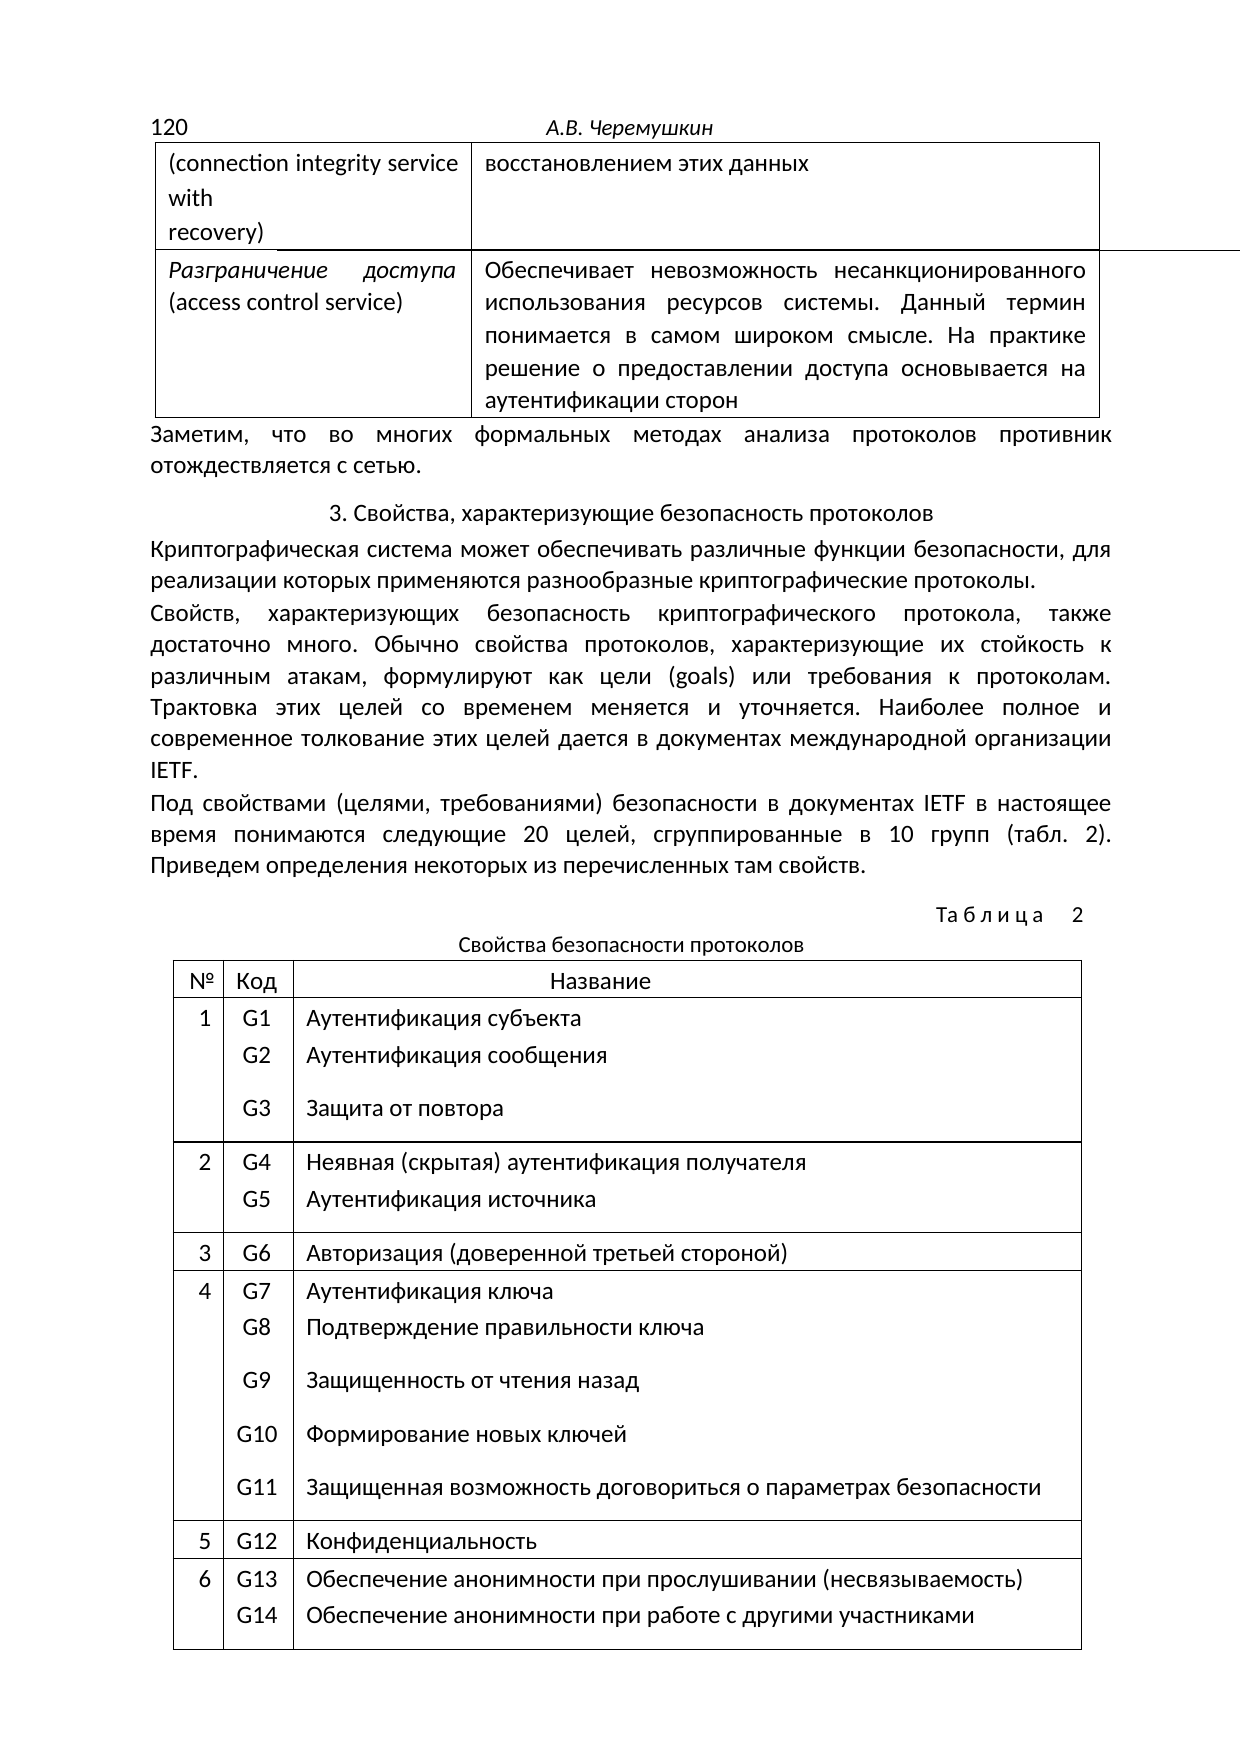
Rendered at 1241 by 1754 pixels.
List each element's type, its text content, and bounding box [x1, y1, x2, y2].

table_cell Аутентификация сообщения [294, 1035, 1081, 1088]
text Свойств, характеризующих безопасность криптографического протокола, также достаточно много. Обычно свойства протоколов, характеризующие их стойкость к различным атакам, формулируют как цели (goals) или требования к протоколам. Трактовка этих целей со временем меняется и уточняется. Наиболее полное и современное толкование этих целей дается в документах международной организации IETF. [150, 597, 1113, 784]
table_cell [174, 1179, 223, 1232]
table_cell [174, 1035, 223, 1088]
table_cell 4 [174, 1271, 223, 1307]
table_cell [174, 1596, 223, 1649]
text Та б л и ц а 2 [150, 900, 1113, 928]
table_cell Защита от повтора [294, 1088, 1081, 1141]
table_header Код [224, 961, 293, 997]
table_cell 5 [174, 1521, 223, 1558]
table_cell G14 [224, 1596, 293, 1649]
text Свойства безопасности протоколов [150, 930, 1113, 958]
table_cell G12 [224, 1521, 293, 1558]
table_cell 2 [174, 1143, 223, 1179]
table_cell Обеспечивает невозможность несанкционированного использования ресурсов системы. Данный термин понимается в самом широком смысле. На практике решение о предоставлении доступа основывается на аутентификации сторон [472, 251, 1099, 417]
table_cell Аутентификация субъекта [294, 998, 1081, 1035]
table_cell Обеспечение анонимности при работе с другими участниками [294, 1596, 1081, 1649]
text Криптографическая система может обеспечивать различные функции безопасности, для реализации которых применяются разнообразные криптографические протоколы. [150, 533, 1113, 595]
table_cell G1 [224, 998, 293, 1035]
table_cell G2 [224, 1035, 293, 1088]
table_cell Аутентификация ключа [294, 1271, 1081, 1307]
table_header № [174, 961, 223, 997]
table_cell Конфиденциальность [294, 1521, 1081, 1558]
table_cell восстановлением этих данных [472, 143, 1099, 249]
table_cell Защищенная возможность договориться о параметрах безопасности [294, 1467, 1081, 1520]
table_header Название [294, 961, 1081, 997]
table_cell G3 [224, 1088, 293, 1141]
table_cell (connection integrity service with recovery) [156, 143, 471, 249]
table_cell 1 [174, 998, 223, 1035]
table_cell G13 [224, 1559, 293, 1596]
table_cell Авторизация (доверенной третьей стороной) [294, 1233, 1081, 1270]
table_cell G10 [224, 1414, 293, 1467]
table_cell Защищенность от чтения назад [294, 1361, 1081, 1414]
table_cell [174, 1361, 223, 1414]
table_cell Подтверждение правильности ключа [294, 1308, 1081, 1361]
table_cell G11 [224, 1467, 293, 1520]
table_cell 3 [174, 1233, 223, 1270]
table_cell [174, 1308, 223, 1361]
table_cell Формирование новых ключей [294, 1414, 1081, 1467]
table_cell G9 [224, 1361, 293, 1414]
table_cell [174, 1467, 223, 1520]
table_cell Разграничение доступа (access control service) [156, 250, 471, 417]
text Заметим, что во многих формальных методах анализа протоколов противник отождествляется с сетью. [150, 418, 1113, 480]
table_cell G5 [224, 1179, 293, 1232]
table_cell G4 [224, 1143, 293, 1179]
table_cell G8 [224, 1308, 293, 1361]
table_cell Аутентификация источника [294, 1179, 1081, 1232]
table_cell G6 [224, 1233, 293, 1270]
table_cell Неявная (скрытая) аутентификация получателя [294, 1143, 1081, 1179]
text Под свойствами (целями, требованиями) безопасности в документах IETF в настоящее время понимаются следующие 20 целей, сгруппированные в 10 групп (табл. 2). Приведем определения некоторых из перечисленных там свойств. [150, 787, 1113, 880]
text 3. Свойства, характеризующие безопасность протоколов [150, 497, 1113, 528]
table_cell 6 [174, 1559, 223, 1596]
table_cell G7 [224, 1271, 293, 1307]
table_cell [174, 1414, 223, 1467]
table_cell Обеспечение анонимности при прослушивании (несвязываемость) [294, 1559, 1081, 1596]
table_cell [174, 1088, 223, 1141]
